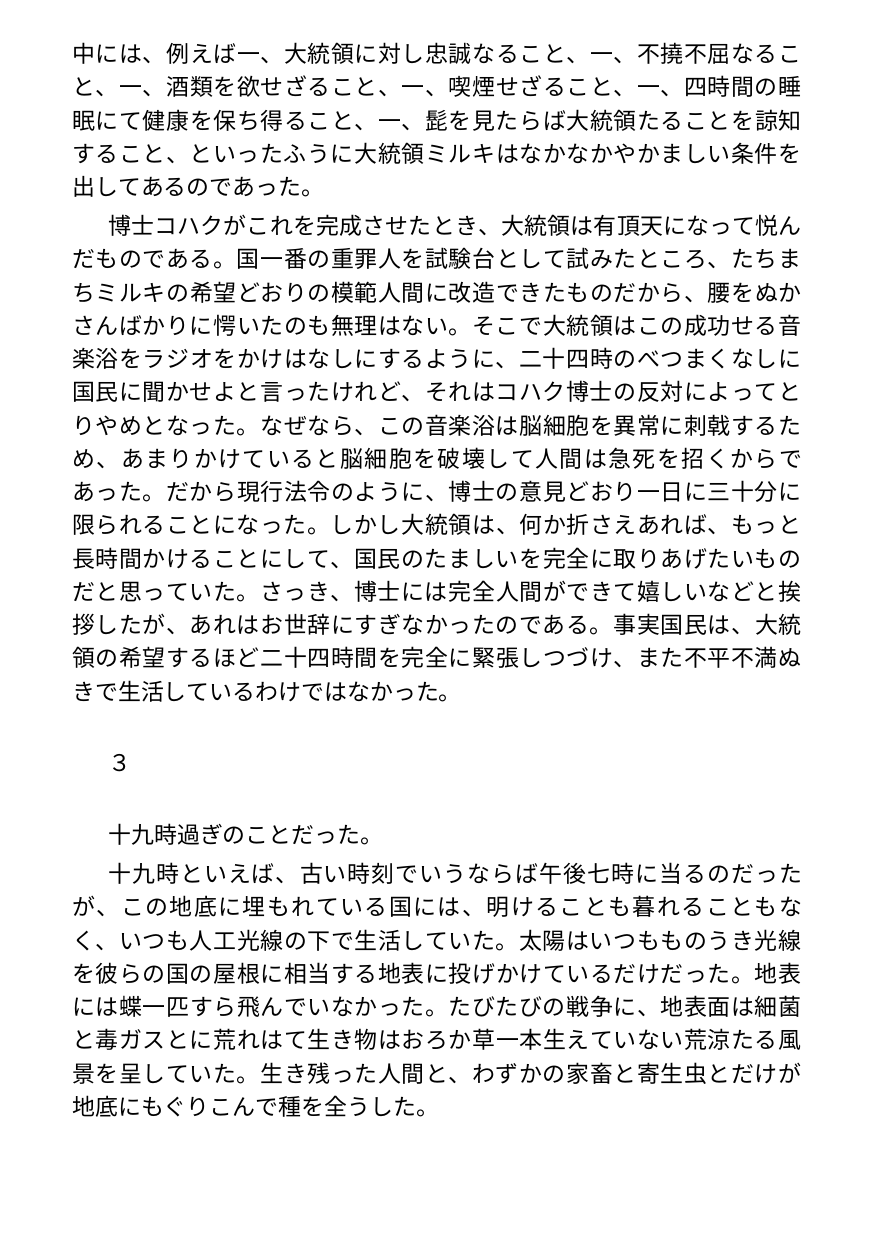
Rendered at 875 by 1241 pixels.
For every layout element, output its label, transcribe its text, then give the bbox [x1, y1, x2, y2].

text ３ [72, 745, 802, 778]
text 博士コハクがこれを完成させたとき、大統領は有頂天になって悦んだものである。国一番の重罪人を試験台として試みたところ、たちまちミルキの希望どおりの模範人間に改造できたものだから、腰をぬかさんばかりに愕いたのも無理はない。そこで大統領はこの成功せる音楽浴をラジオをかけはなしにするように、二十四時のべつまくなしに国民に聞かせよと言ったけれど、それはコハク博士の反対によってとりやめとなった。なぜなら、この音楽浴は脳細胞を異常に刺戟するため、あまりかけていると脳細胞を破壊して人間は急死を招くからであった。だから現行法令のように、博士の意見どおり一日に三十分に限られることになった。しかし大統領は、何か折さえあれば、もっと長時間かけることにして、国民のたましいを完全に取りあげたいものだと思っていた。さっき、博士には完全人間ができて嬉しいなどと挨拶したが、あれはお世辞にすぎなかったのである。事実国民は、大統領の希望するほど二十四時間を完全に緊張しつづけ、また不平不満ぬきで生活しているわけではなかった。 [72, 208, 802, 707]
text 十九時といえば、古い時刻でいうならば午後七時に当るのだったが、この地底に埋もれている国には、明けることも暮れることもなく、いつも人工光線の下で生活していた。太陽はいつもものうき光線を彼らの国の屋根に相当する地表に投げかけているだけだった。地表には蝶一匹すら飛んでいなかった。たびたびの戦争に、地表面は細菌と毒ガスとに荒れはて生き物はおろか草一本生えていない荒涼たる風景を呈していた。生き残った人間と、わずかの家畜と寄生虫とだけが地底にもぐりこんで種を全うした。 [72, 856, 802, 1122]
text 中には、例えば一、大統領に対し忠誠なること、一、不撓不屈なること、一、酒類を欲せざること、一、喫煙せざること、一、四時間の睡眠にて健康を保ち得ること、一、髭を見たらば大統領たることを諒知すること、といったふうに大統領ミルキはなかなかやかましい条件を出してあるのであった。 [72, 36, 802, 202]
text 十九時過ぎのことだった。 [72, 817, 802, 850]
